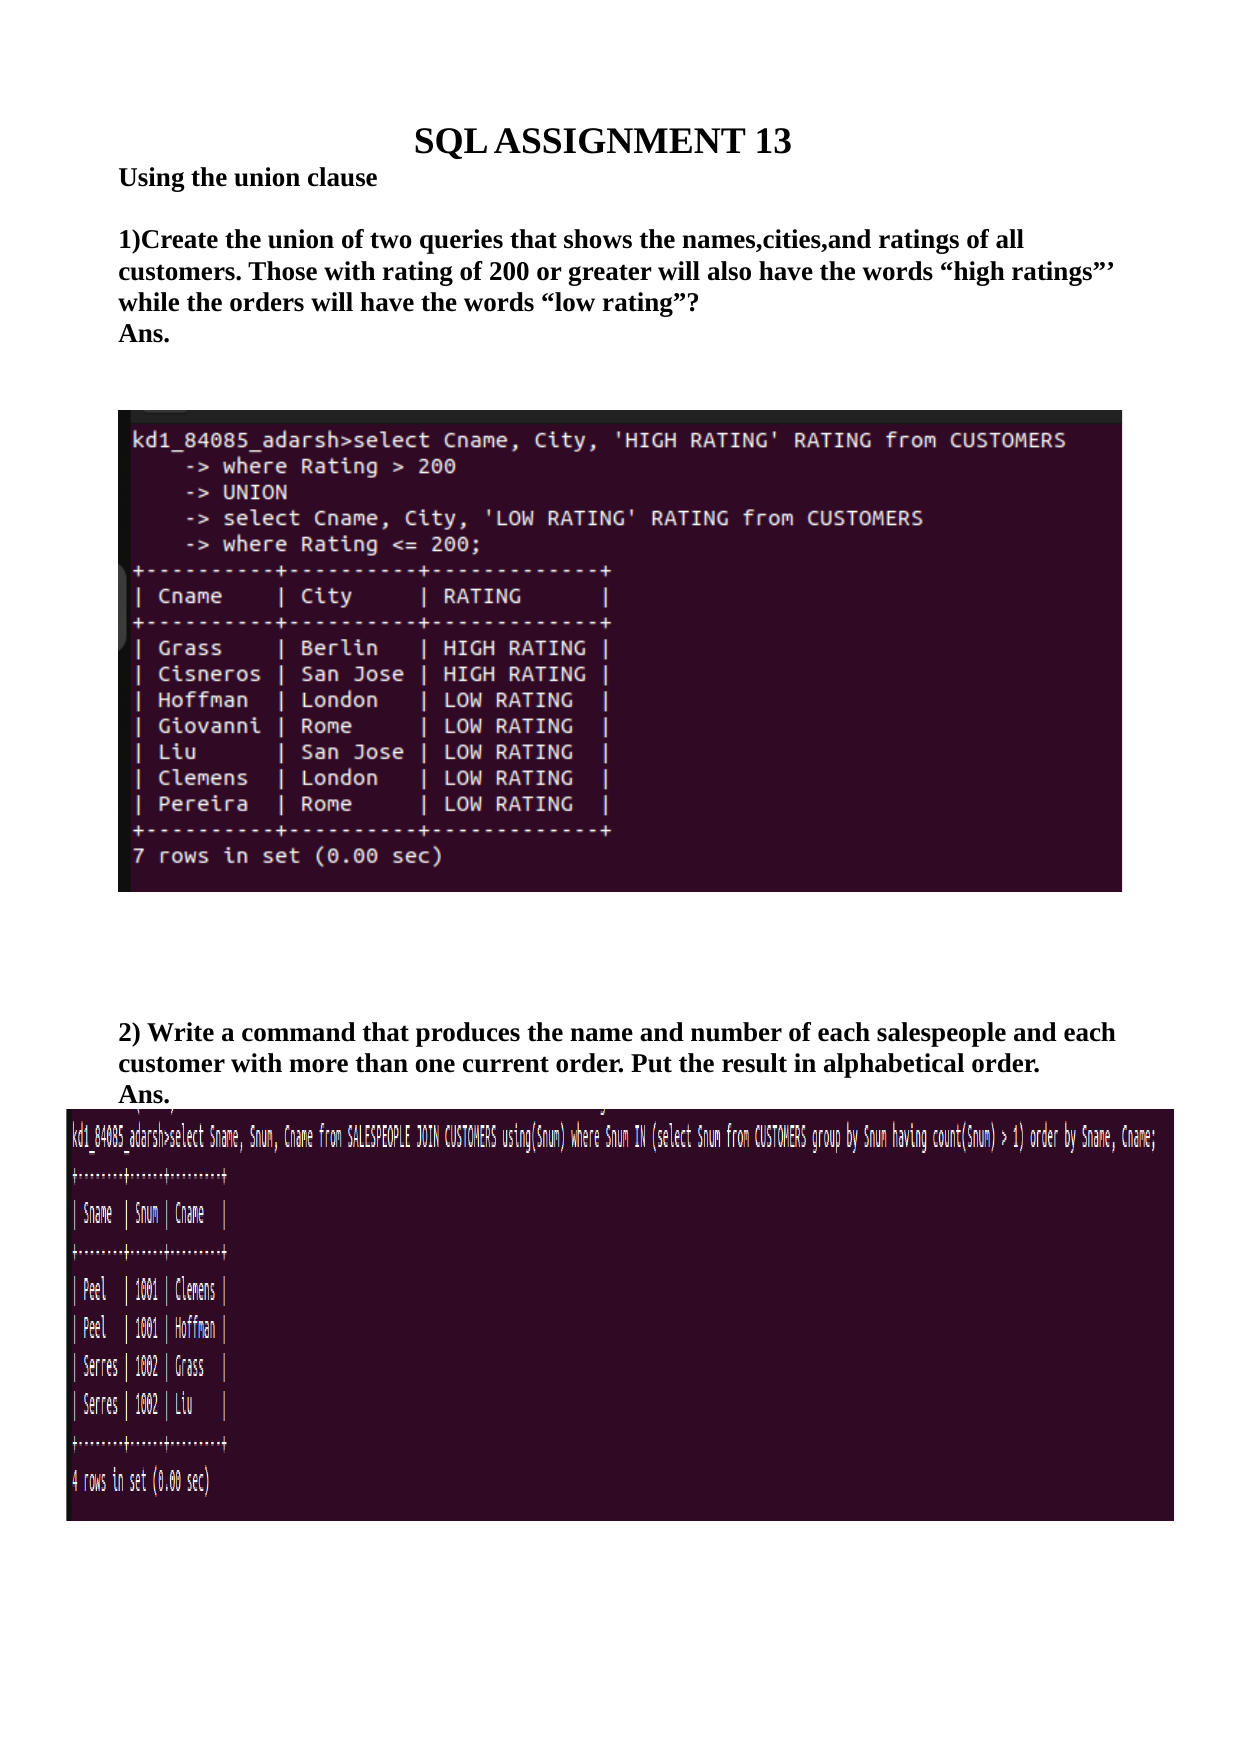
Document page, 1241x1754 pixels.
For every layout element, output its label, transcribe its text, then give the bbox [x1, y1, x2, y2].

text 1)Create the union of two queries that shows the names,cities,and ratings of all customers. Those with rating of 200 or greater will also have the words “high ratings”’ while the orders will have the words “low rating”? [118, 223, 1122, 317]
text Using the union clause [118, 161, 1122, 192]
text SQL ASSIGNMENT 13 [118, 118, 1122, 161]
text 2) Write a command that produces the name and number of each salespeople and each customer with more than one current order. Put the result in alphabetical order. [118, 1016, 1122, 1078]
picture [118, 410, 1123, 892]
text Ans. [118, 1078, 1122, 1109]
text Ans. [118, 317, 1122, 348]
picture [66, 1109, 1174, 1521]
